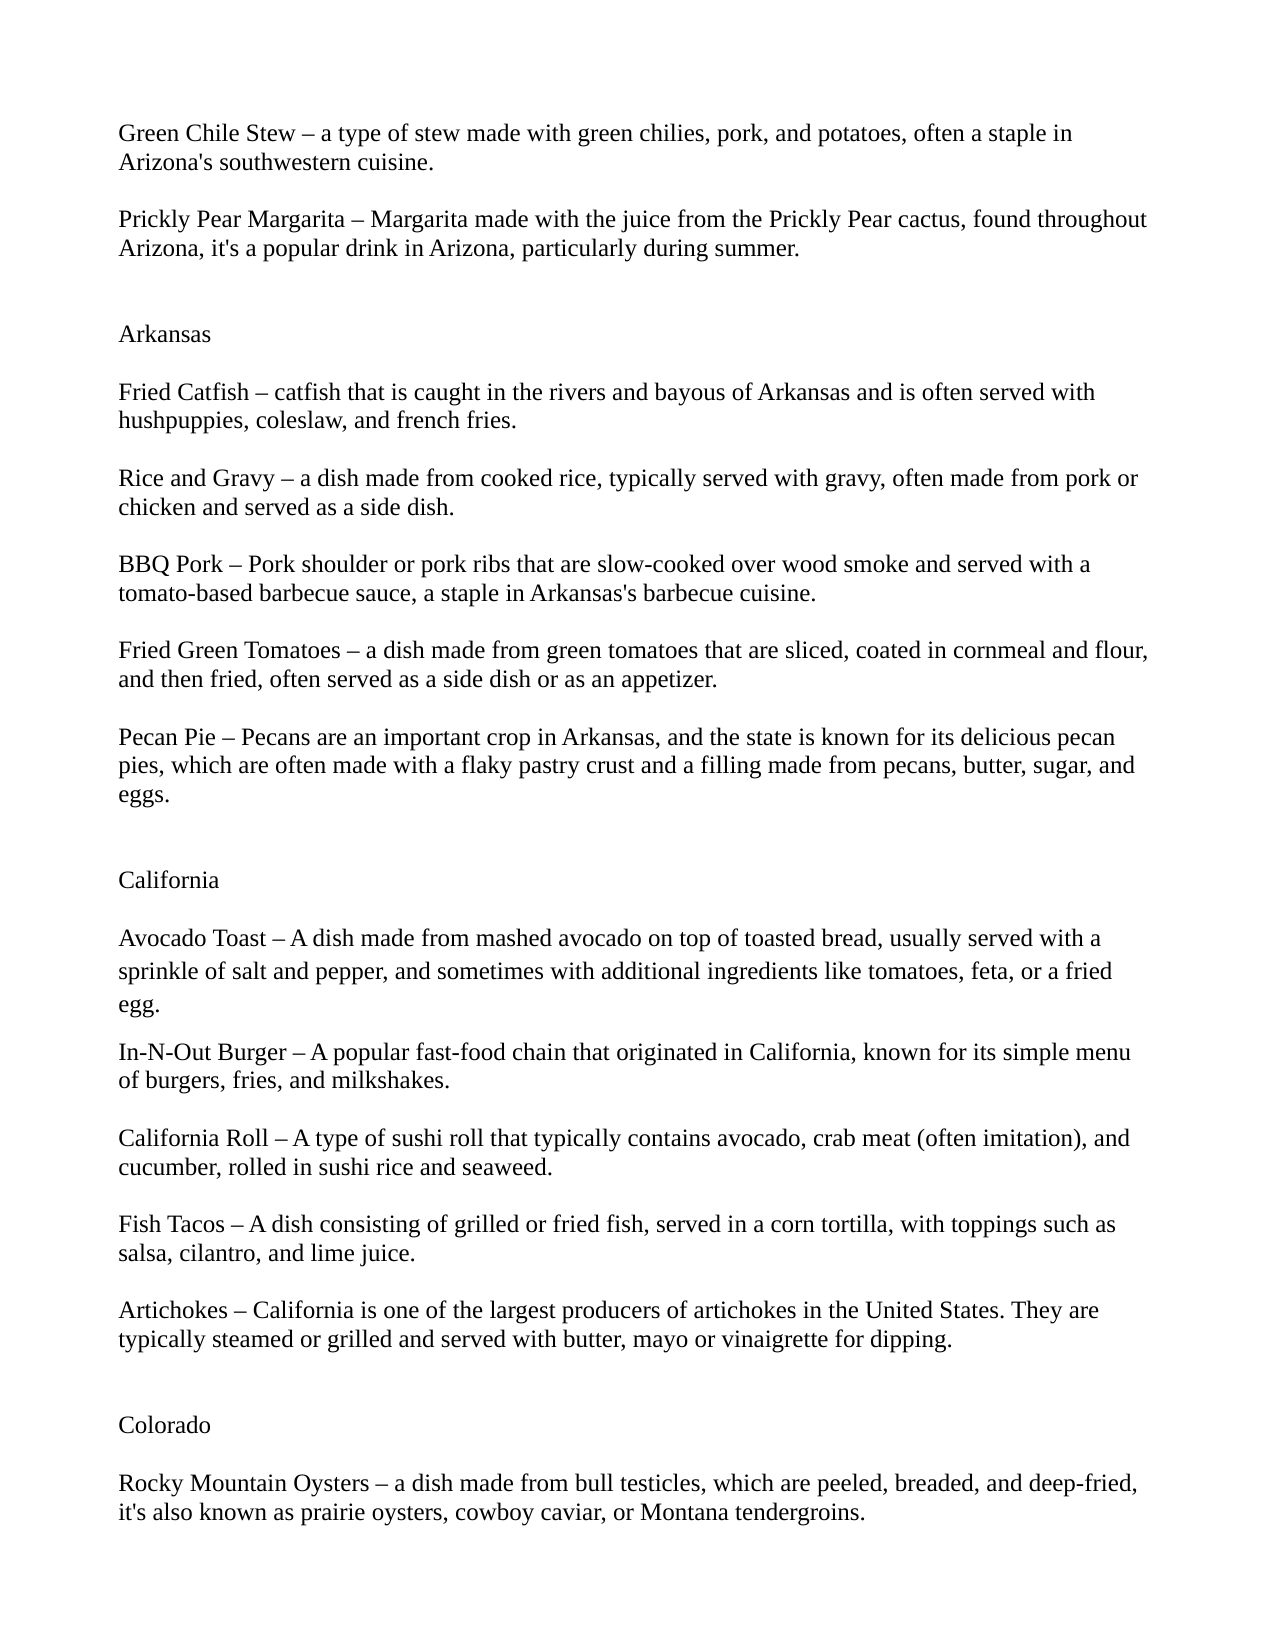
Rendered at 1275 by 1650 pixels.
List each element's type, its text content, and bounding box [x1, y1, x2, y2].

text Fried Green Tomatoes – a dish made from green tomatoes that are sliced, coated in cornmeal and flour, and then fried, often served as a side dish or as an appetizer. [118, 636, 1157, 693]
text Rocky Mountain Oysters – a dish made from bull testicles, which are peeled, breaded, and deep-fried, it's also known as prairie oysters, cowboy caviar, or Montana tendergroins. [118, 1468, 1157, 1526]
text Colorado [118, 1411, 1157, 1439]
text In-N-Out Burger – A popular fast-food chain that originated in California, known for its simple menu of burgers, fries, and milkshakes. [118, 1037, 1157, 1094]
text BBQ Pork – Pork shoulder or pork ribs that are slow-cooked over wood smoke and served with a tomato-based barbecue sauce, a staple in Arkansas's barbecue cuisine. [118, 549, 1157, 607]
text Green Chile Stew – a type of stew made with green chilies, pork, and potatoes, often a staple in Arizona's southwestern cuisine. [118, 118, 1157, 176]
text Pecan Pie – Pecans are an important crop in Arkansas, and the state is known for its delicious pecan pies, which are often made with a flaky pastry crust and a filling made from pecans, butter, sugar, and eggs. [118, 722, 1157, 808]
text California [118, 866, 1157, 894]
text Avocado Toast – A dish made from mashed avocado on top of toasted bread, usually served with a sprinkle of salt and pepper, and sometimes with additional ingredients like tomatoes, feta, or a fried egg. [118, 923, 1157, 1018]
text Fried Catfish – catfish that is caught in the rivers and bayous of Arkansas and is often served with hushpuppies, coleslaw, and french fries. [118, 377, 1157, 434]
text Prickly Pear Margarita – Margarita made with the juice from the Prickly Pear cactus, found throughout Arizona, it's a popular drink in Arizona, particularly during summer. [118, 204, 1157, 262]
text Artichokes – California is one of the largest producers of artichokes in the United States. They are typically steamed or grilled and served with butter, mayo or vinaigrette for dipping. [118, 1296, 1157, 1353]
text Arkansas [118, 319, 1157, 348]
text Rice and Gravy – a dish made from cooked rice, typically served with gravy, often made from pork or chicken and served as a side dish. [118, 463, 1157, 521]
text Fish Tacos – A dish consisting of grilled or fried fish, served in a corn tortilla, with toppings such as salsa, cilantro, and lime juice. [118, 1209, 1157, 1267]
text California Roll – A type of sushi roll that typically contains avocado, crab meat (often imitation), and cucumber, rolled in sushi rice and seaweed. [118, 1123, 1157, 1181]
